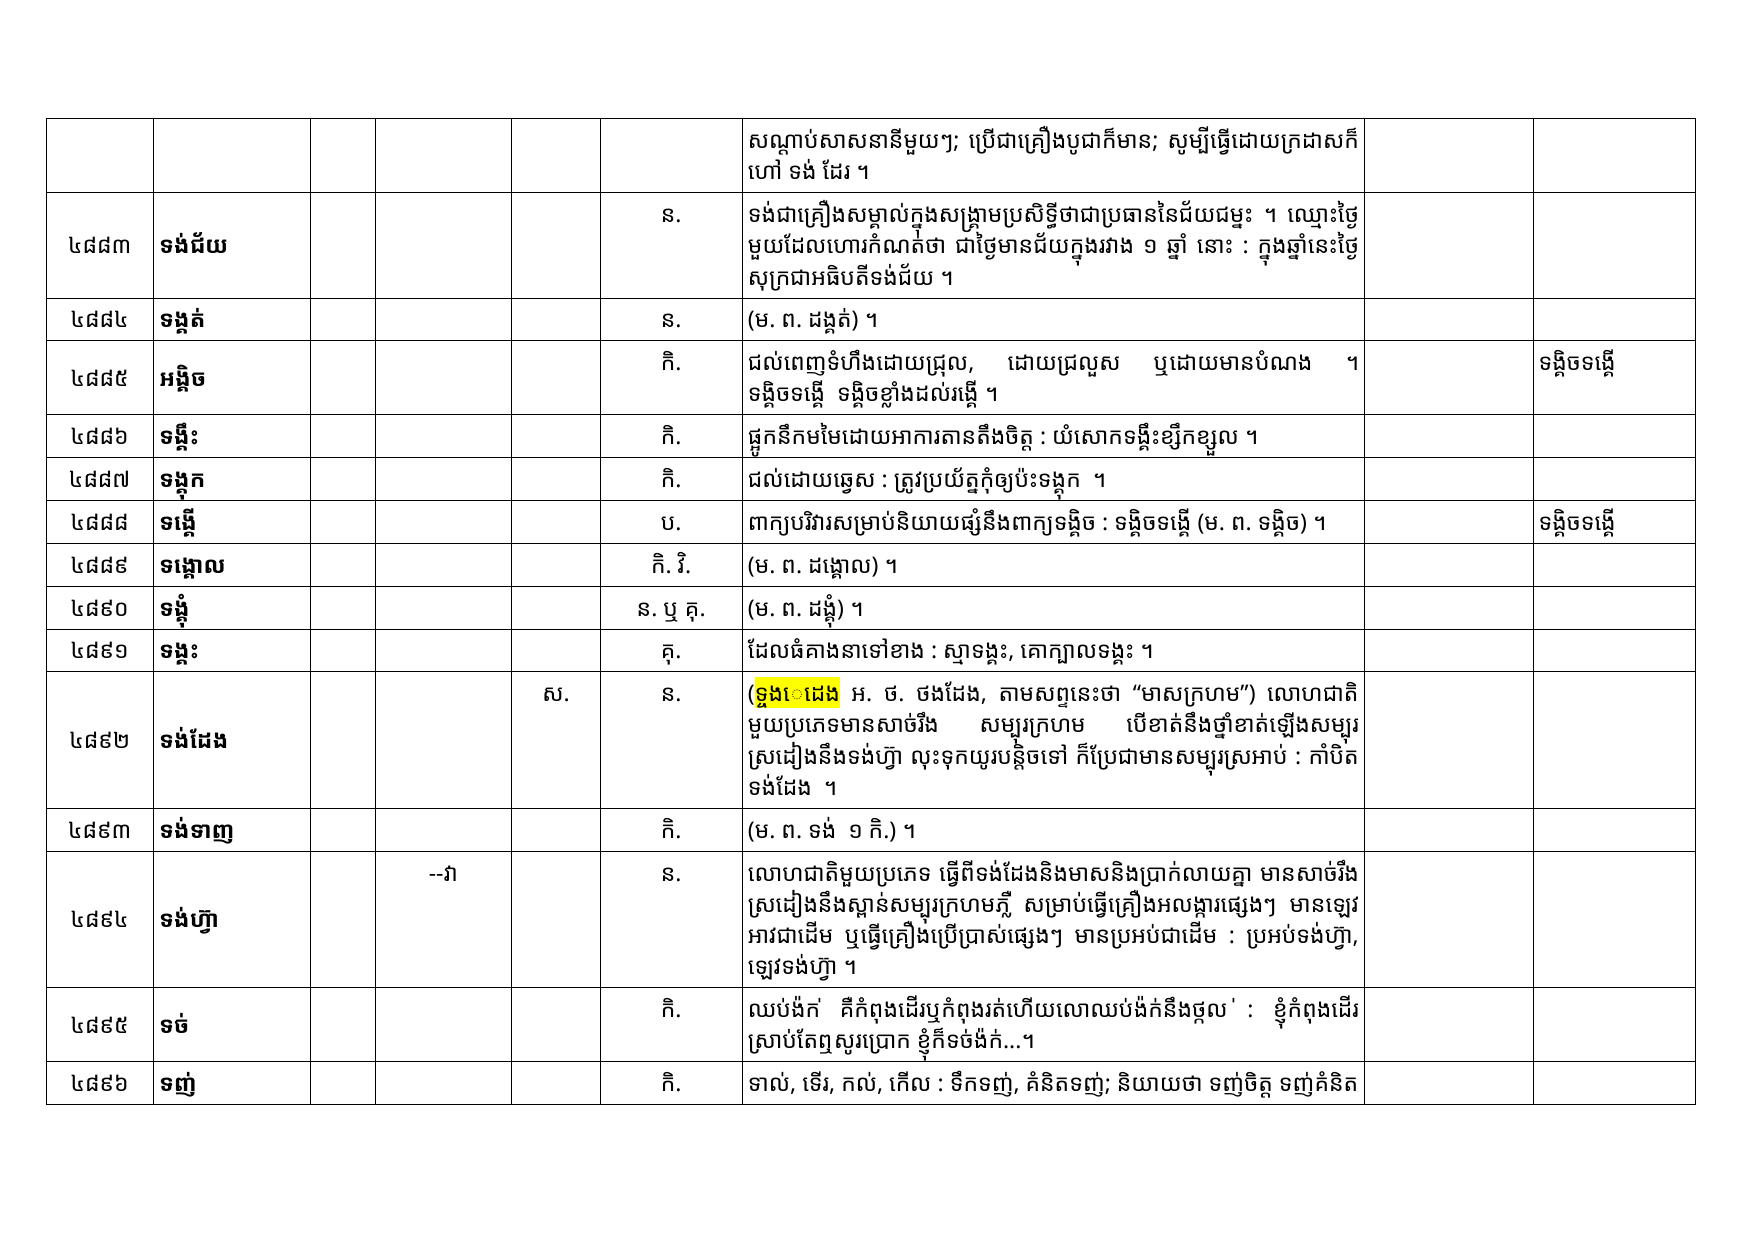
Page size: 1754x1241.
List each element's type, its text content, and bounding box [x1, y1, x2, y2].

table_cell [512, 193, 600, 297]
table_cell [376, 1062, 511, 1104]
table_cell ៤៨៨៦ [47, 415, 153, 457]
table_cell --វា [376, 852, 511, 987]
table_cell ៤៨៨៥ [47, 341, 153, 414]
table_cell [1365, 672, 1533, 808]
table_cell ទង់ដែង [154, 672, 310, 808]
table_cell ផ្ទាំង​សំពត់​ឬ​ចម្រៀក​សំពត់ ដែល​ដេរ​ឲ្យ​មាន​សណ្ឋាន​និង​ព័ណ៌​ឬ​រូប​ផ្សេង​ៗ សម្រាប់​ប្រើ​ជា​កិត្តិយស​ក្នុង​ប្រទេស​មួយ​ៗ; ឬ​ក៏​ប្រើ​ជា​គ្រឿង​សម្គាល់​តាម​សណ្ដាប់​សាសនា​នីមួយ​ៗ; ប្រើ​ជា​គ្រឿង​បូជា​ក៏​មាន; សូម្បី​ធ្វើ​ដោយ​ក្រដាស​ក៏​ហៅ ទង់ ដែរ ។ [743, 119, 1364, 192]
table_cell [512, 501, 600, 543]
table_cell ទង្គុក [154, 458, 310, 500]
table_cell [1534, 852, 1695, 987]
table_cell ទង្គះ [154, 630, 310, 671]
table_cell [376, 341, 511, 414]
table_cell [311, 809, 375, 851]
table_cell ៤៨៩៥ [47, 988, 153, 1061]
table_cell [512, 809, 600, 851]
table_cell [1365, 809, 1533, 851]
table_cell កិ. [601, 1062, 742, 1104]
table_cell [311, 501, 375, 543]
table_cell [376, 119, 511, 192]
table_cell [311, 988, 375, 1061]
table_cell ន. [601, 193, 742, 297]
table_cell [311, 415, 375, 457]
table_cell [1365, 501, 1533, 543]
table_cell [311, 672, 375, 808]
table_cell [512, 587, 600, 628]
table_cell [376, 299, 511, 340]
table_cell ទង្គើ [154, 501, 310, 543]
table_cell (ម. ព. ទង់ ១ កិ.) ។ [743, 809, 1364, 851]
table_cell [311, 587, 375, 628]
table_cell [1365, 341, 1533, 414]
table_cell [1365, 852, 1533, 987]
table_cell [601, 119, 742, 192]
table_cell [1534, 299, 1695, 340]
table_cell [311, 630, 375, 671]
table_cell ទង់ទាញ [154, 809, 310, 851]
table_cell ទង្គោល [154, 544, 310, 586]
table_cell ប. [601, 501, 742, 543]
table_cell ៤៨៩៣ [47, 809, 153, 851]
table_cell ជល់​ដោយ​ឆ្វេស : ត្រូវ​ប្រយ័ត្ន​កុំ​ឲ្យ​ប៉ះ​ទង្គុក ។ [743, 458, 1364, 500]
table_cell ទង្គត់ [154, 299, 310, 340]
table_cell ន. [601, 852, 742, 987]
table_cell ៤៨៨៩ [47, 544, 153, 586]
table_cell លោហ​ជាតិ​មួយ​ប្រភេទ ធ្វើ​ពី​ទង់ដែង​និង​មាស​និង​ប្រាក់​លាយ​គ្នា មាន​សាច់​រឹង​ស្រដៀង​នឹង​ស្ពាន់​សម្បុរ​ក្រហម​ភ្លឺ សម្រាប់​ធ្វើ​គ្រឿង​អលង្ការ​ផ្សេង​ៗ មាន​ឡេវ​អាវ​ជាដើម ឬ​ធ្វើ​គ្រឿង​ប្រើ​ប្រាស់​ផ្សេង​ៗ មាន​ប្រអប់​ជាដើម : ប្រអប់​ទង់ហ៊្វា, ឡេវ​ទង់ហ៊្វា ។ [743, 852, 1364, 987]
table_cell អង្គិច [154, 341, 310, 414]
table_cell [1365, 458, 1533, 500]
table_cell [376, 415, 511, 457]
table_cell [512, 544, 600, 586]
table_cell [1534, 544, 1695, 586]
table_cell [512, 119, 600, 192]
table_cell ៤៨៨៣ [47, 193, 153, 297]
table_cell [1365, 119, 1533, 192]
table_cell [512, 852, 600, 987]
table_cell ៤៨៩០ [47, 587, 153, 628]
table_cell ដែល​ធំ​គាង​នា​ទៅ​ខាង : ស្មា​ទង្គះ, គោ​ក្បាល​ទង្គះ ។ [743, 630, 1364, 671]
table_cell [311, 119, 375, 192]
table_cell (ម. ព. ដង្គុំ) ។ [743, 587, 1364, 628]
table_cell [1365, 299, 1533, 340]
table_cell [512, 630, 600, 671]
table_cell ស. [512, 672, 600, 808]
table_cell ទញ់ [154, 1062, 310, 1104]
table_cell ៤៨៨៨ [47, 501, 153, 543]
table_cell [376, 587, 511, 628]
table_cell កិ. [601, 809, 742, 851]
table_cell ន. [601, 299, 742, 340]
table_cell [1534, 415, 1695, 457]
table_cell [1534, 587, 1695, 628]
table_cell ឈប់​ង៉ក់ គឺ​កំពុង​ដើរ​ឬ​កំពុង​រត់​ហើយ​លោ​ឈប់​ង៉ក់​នឹង​ថ្កល់ : ខ្ញុំ​កំពុង​ដើរ ស្រាប់​តែ​ឮ​សូរ​ប្រោក ខ្ញុំ​ក៏​ទច់​ង៉ក់...។ [743, 988, 1364, 1061]
table_cell [512, 299, 600, 340]
table_cell [1365, 193, 1533, 297]
table_cell [376, 544, 511, 586]
table_cell [1534, 458, 1695, 500]
table_cell កិ. [601, 458, 742, 500]
table_cell [376, 988, 511, 1061]
table_cell [1534, 672, 1695, 808]
table_cell ពាក្យ​បរិវារ​សម្រាប់​និយាយ​ផ្សំ​នឹង​ពាក្យ​ទង្គិច : ទង្គិចទង្គើ (ម. ព. ទង្គិច) ។ [743, 501, 1364, 543]
table_cell [512, 1062, 600, 1104]
table_cell [376, 501, 511, 543]
table_cell [1365, 415, 1533, 457]
table_cell [376, 630, 511, 671]
table_cell កិ. [601, 341, 742, 414]
table_cell គុ. [601, 630, 742, 671]
table_cell [1365, 630, 1533, 671]
table_cell [154, 119, 310, 192]
table_cell [311, 544, 375, 586]
table_cell [512, 415, 600, 457]
table_cell ទង្គិចទង្គើ [1534, 501, 1695, 543]
table_cell [376, 458, 511, 500]
table_cell [311, 299, 375, 340]
table_cell ទង់ហ៊្វា [154, 852, 310, 987]
table_cell (ម. ព. ដង្គោល) ។ [743, 544, 1364, 586]
table_cell [1534, 1062, 1695, 1104]
table_cell ៤៨៨៧ [47, 458, 153, 500]
table_cell [1534, 630, 1695, 671]
table_cell ទង់​ជ័យ [154, 193, 310, 297]
table_cell ទង្គិចទង្គើ [1534, 341, 1695, 414]
table_cell [376, 672, 511, 808]
table_cell [311, 458, 375, 500]
table_cell [1534, 988, 1695, 1061]
table_cell ជល់​ពេញ​ទំហឹង​ដោយ​ជ្រុល, ដោយ​ជ្រលួស ឬ​ដោយ​មាន​បំណង ។ ទង្គិចទង្គើ ទង្គិច​ខ្លាំង​ដល់​រង្គើ ។ [743, 341, 1364, 414]
table_cell ទច់ [154, 988, 310, 1061]
table_cell ទង់​ជា​គ្រឿង​សម្គាល់​ក្នុង​សង្គ្រាម​ប្រសិទ្ធី​ថា​ជា​ប្រធាន​នៃ​ជ័យ​ជម្នះ ។ ឈ្មោះ​ថ្ងៃ​មួយ​ដែល​ហោរ​កំណត់​ថា ជា​ថ្ងៃ​មាន​ជ័យ​ក្នុង​រវាង ១ ឆ្នាំ នោះ : ក្នុង​ឆ្នាំ​នេះ​ថ្ងៃ​សុក្រ​ជា​អធិបតី​ទង់ជ័យ ។ [743, 193, 1364, 297]
table_cell [311, 1062, 375, 1104]
table_cell (ម. ព. ដង្គត់) ។ [743, 299, 1364, 340]
table_cell [512, 341, 600, 414]
table_cell [1534, 119, 1695, 192]
table_cell [1365, 1062, 1533, 1104]
table_cell កិ. [601, 988, 742, 1061]
table_cell [512, 988, 600, 1061]
table_cell [1365, 587, 1533, 628]
table_cell ៤៨៩២ [47, 672, 153, 808]
table_cell កិ. [601, 415, 742, 457]
table_cell (ទ្ចង​េដេង អ. ថ. ថងដែង, តាម​សព្ទ​នេះ​ថា “មាស​ក្រហម”) លោហ​ជាតិ​មួយ​ប្រភេទ​មាន​សាច់​រឹង សម្បុរ​ក្រហម បើ​ខាត់​នឹង​ថ្នាំ​ខាត់​ឡើង​សម្បុរ​ស្រដៀង​នឹង​ទង់ហ៊្វា លុះ​ទុក​យូរ​បន្តិច​ទៅ ក៏​ប្រែ​ជា​មាន​សម្បុរ​ស្រអាប់ : កាំបិត​ទង់ដែង ។ [743, 672, 1364, 808]
table_cell [1365, 988, 1533, 1061]
table_cell [512, 458, 600, 500]
table_cell [311, 852, 375, 987]
table_cell [1534, 809, 1695, 851]
table_cell ទាល់, ទើរ, កល់, កើល : ទឹក​ទញ់, គំនិត​ទញ់; និយាយ​ថា ទញ់​ចិត្ត ទញ់​គំនិត [743, 1062, 1364, 1104]
table_cell ទង្គុំ [154, 587, 310, 628]
table_cell ៤៨៩១ [47, 630, 153, 671]
table_cell [376, 809, 511, 851]
table_cell ន. [601, 672, 742, 808]
table_cell កិ. វិ. [601, 544, 742, 586]
table_cell ផ្អូក​នឹក​មមៃ​ដោយ​អាការ​តានតឹង​ចិត្ត : យំ​សោក​ទង្គឹះ​ខ្សឹកខ្សួល ។ [743, 415, 1364, 457]
table_cell [47, 119, 153, 192]
table_cell [1534, 193, 1695, 297]
table_cell ទង្គឹះ [154, 415, 310, 457]
table_cell ៤៨៨៤ [47, 299, 153, 340]
table_cell [311, 193, 375, 297]
table_cell ន. ឬ គុ. [601, 587, 742, 628]
table_cell [376, 193, 511, 297]
table_cell ៤៨៩៦ [47, 1062, 153, 1104]
table_cell ៤៨៩៤ [47, 852, 153, 987]
table_cell [1365, 544, 1533, 586]
table_cell [311, 341, 375, 414]
